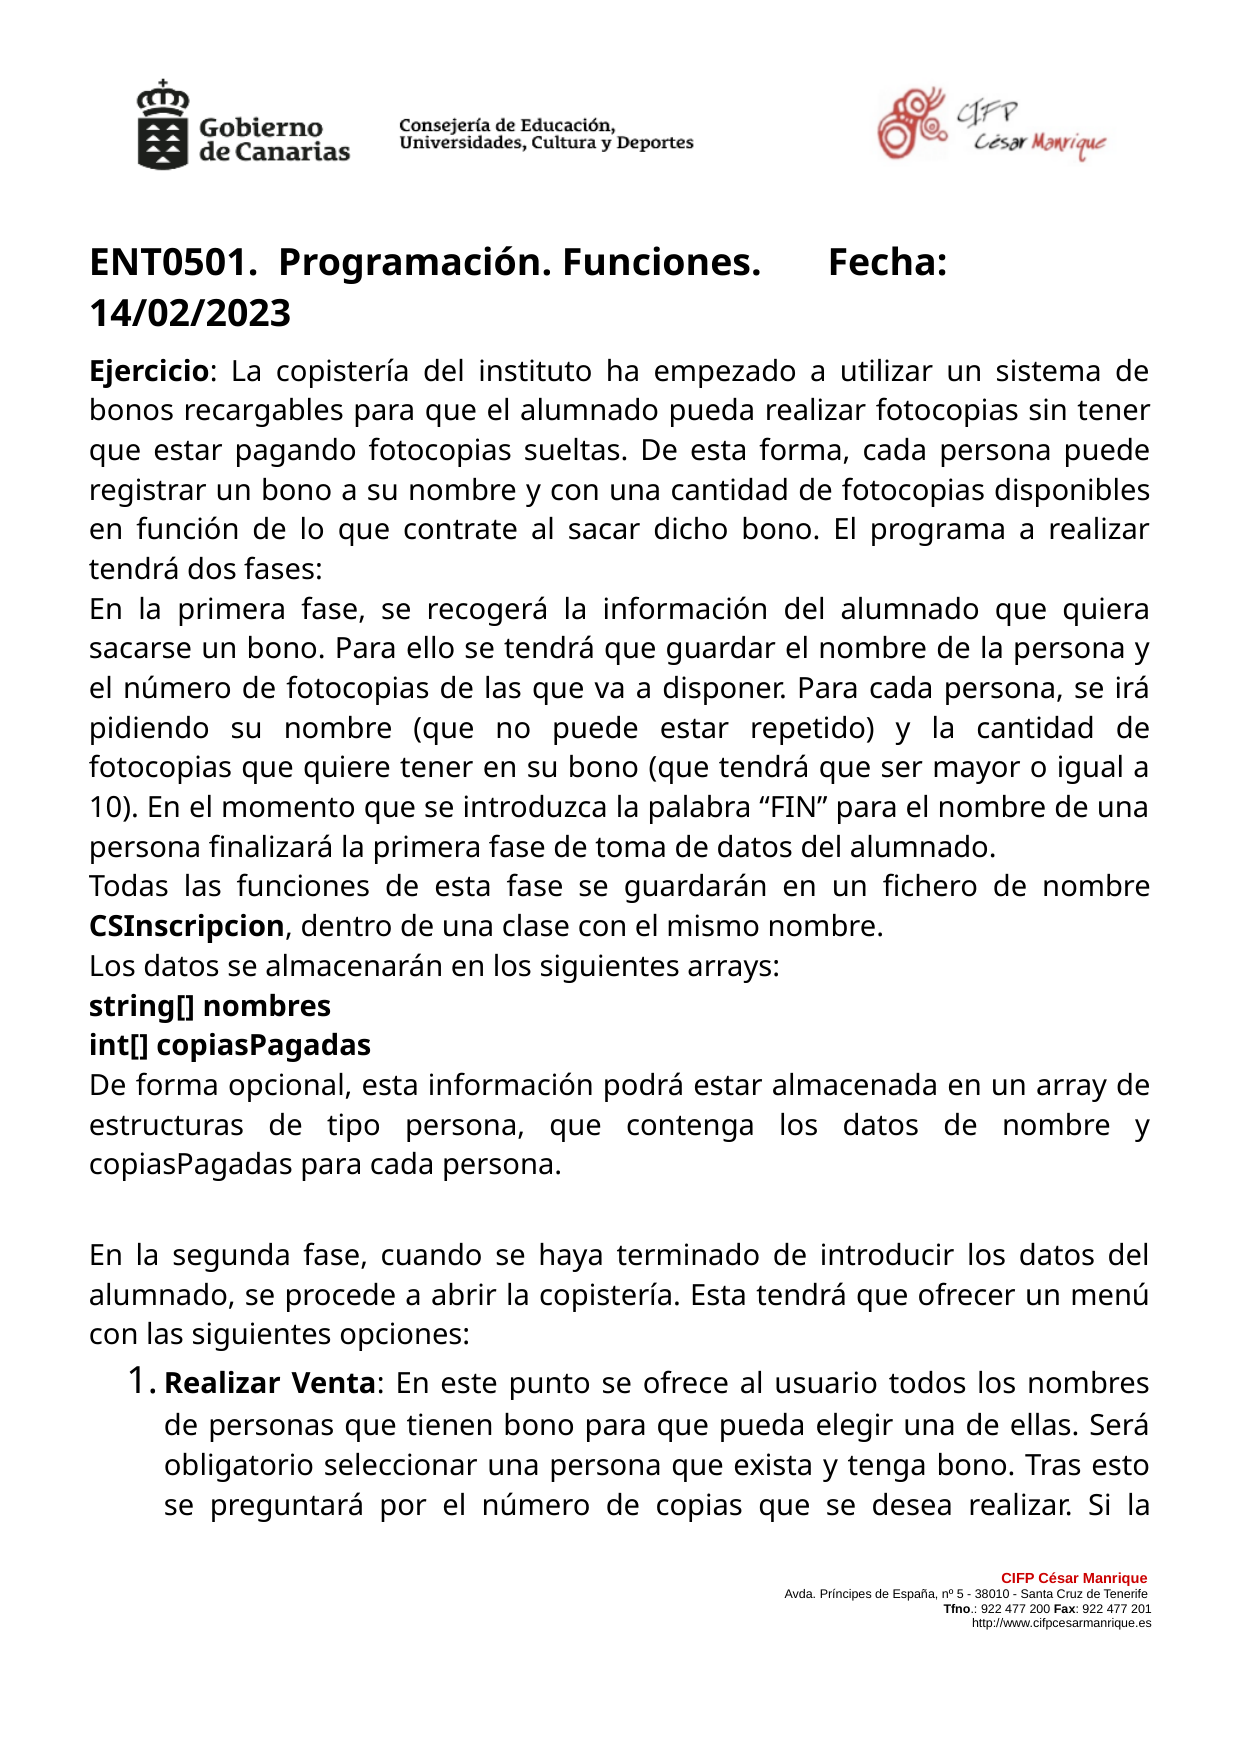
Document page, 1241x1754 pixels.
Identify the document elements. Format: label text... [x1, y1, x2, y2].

list string[] nombres [89, 985, 1152, 1024]
list En la primera fase, se recogerá la información del alumnado que quiera sacarse un bono. Para ello se tendrá que guardar el nombre de la persona y el número de fotocopias de las que va a disponer. Para cada persona, se irá pidiendo su nombre (que no puede estar repetido) y la cantidad de fotocopias que quiere tener en su bono (que tendrá que ser mayor o igual a 10). En el momento que se introduzca la palabra “FIN” para el nombre de una persona finalizará la primera fase de toma de datos del alumnado. [89, 588, 1152, 866]
picture [114, 75, 1118, 180]
list Ejercicio: La copistería del instituto ha empezado a utilizar un sistema de bonos recargables para que el alumnado pueda realizar fotocopias sin tener que estar pagando fotocopias sueltas. De esta forma, cada persona puede registrar un bono a su nombre y con una cantidad de fotocopias disponibles en función de lo que contrate al sacar dicho bono. El programa a realizar tendrá dos fases: [89, 350, 1152, 588]
list Los datos se almacenarán en los siguientes arrays: [89, 945, 1152, 985]
text De forma opcional, esta información podrá estar almacenada en un array de estructuras de tipo persona, que contenga los datos de nombre y copiasPagadas para cada persona. [89, 1064, 1152, 1183]
text int[] copiasPagadas [89, 1024, 1152, 1064]
subtitle ENT0501. Programación. Funciones. Fecha: 14/02/2023 [89, 235, 1152, 337]
text En la segunda fase, cuando se haya terminado de introducir los datos del alumnado, se procede a abrir la copistería. Esta tendrá que ofrecer un menú con las siguientes opciones: [89, 1234, 1152, 1353]
list Realizar Venta: En este punto se ofrece al usuario todos los nombres de personas que tienen bono para que pueda elegir una de ellas. Será obligatorio seleccionar una persona que exista y tenga bono. Tras esto se preguntará por el número de copias que se desea realizar. Si la [126, 1353, 1152, 1523]
list Todas las funciones de esta fase se guardarán en un fichero de nombre CSInscripcion, dentro de una clase con el mismo nombre. [89, 866, 1152, 945]
